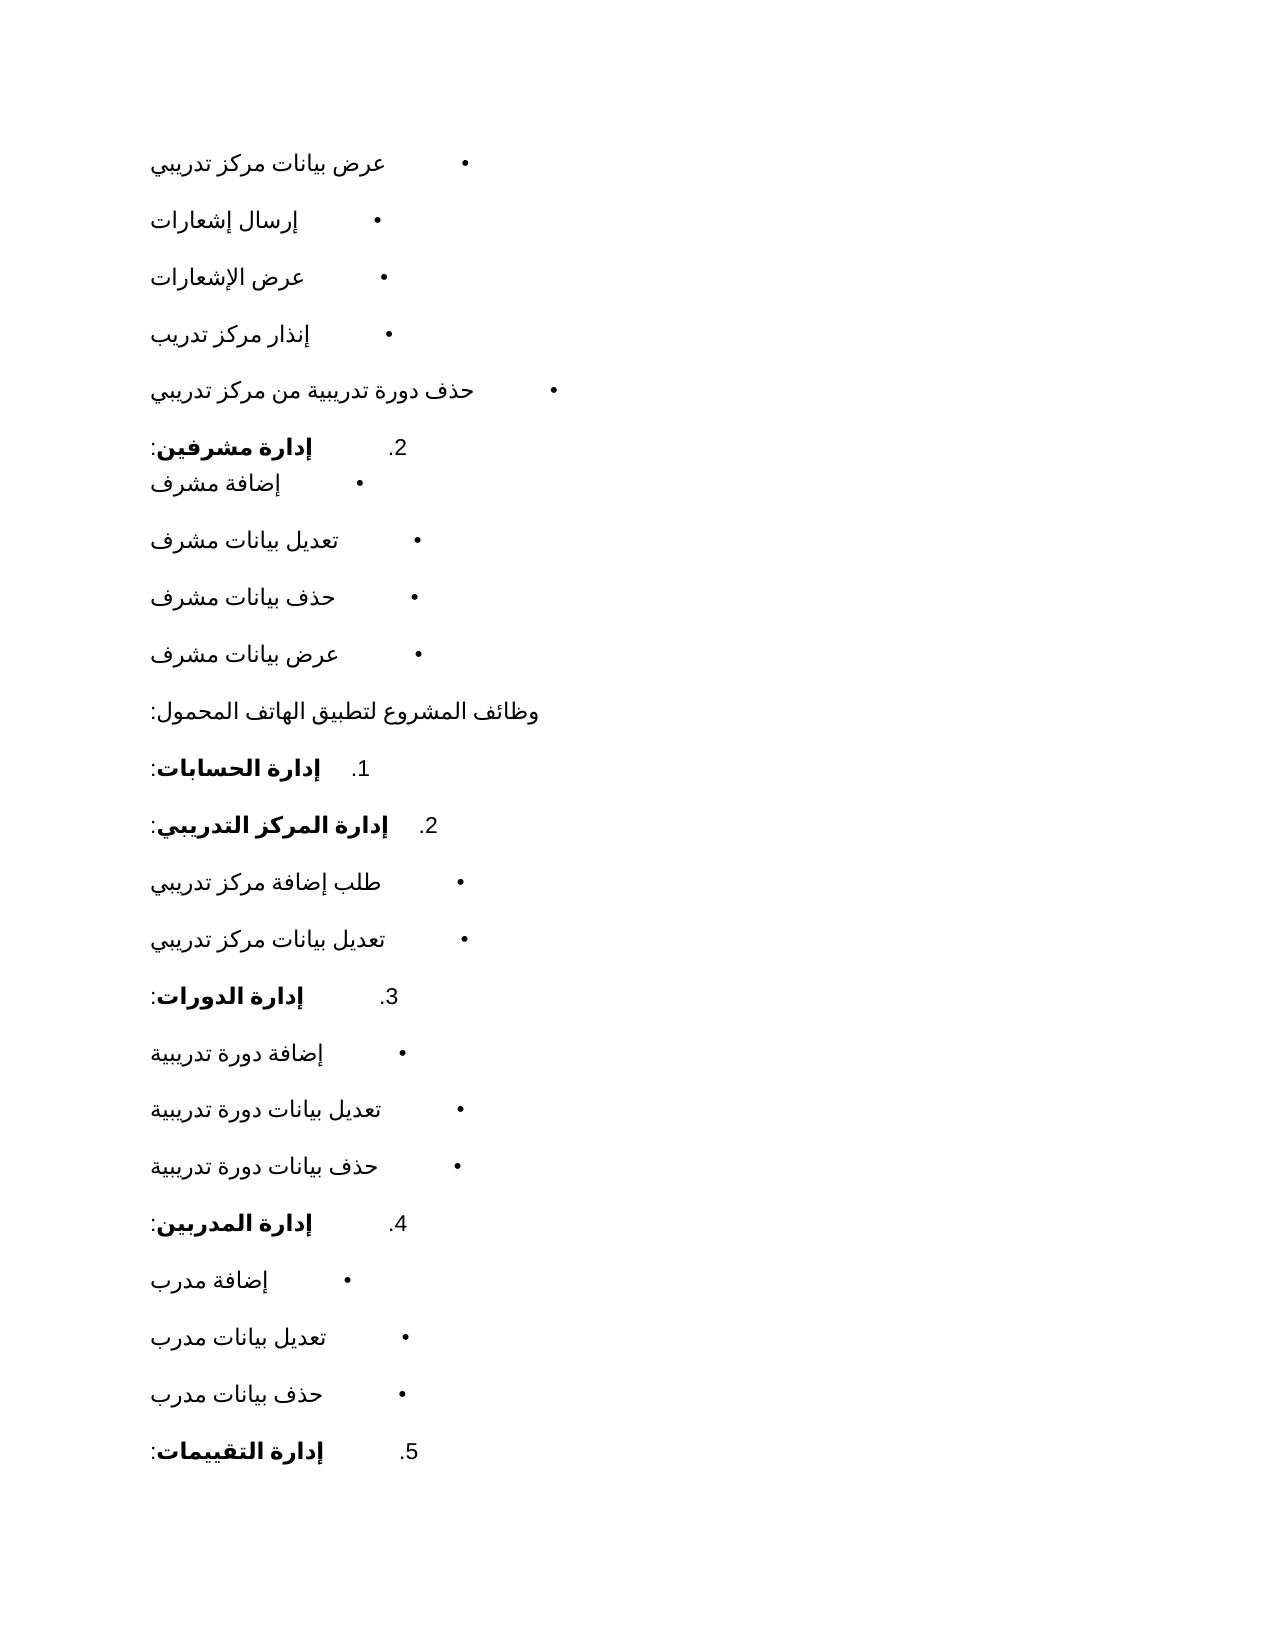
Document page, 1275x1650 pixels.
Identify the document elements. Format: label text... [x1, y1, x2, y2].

list حذف بيانات مدرب [150, 1381, 1087, 1407]
list تعديل بيانات مدرب [150, 1324, 1087, 1351]
list إضافة مدرب [150, 1267, 1087, 1294]
list طلب إضافة مركز تدريبي [150, 869, 1087, 895]
list إدارة الدورات: [150, 983, 1087, 1009]
list تعديل بيانات مشرف [150, 527, 1050, 554]
list إضافة دورة تدريبية [150, 1040, 1087, 1066]
list حذف دورة تدريبية من مركز تدريبي [150, 377, 1087, 404]
list إدارة مشرفين: [150, 434, 1087, 461]
text وظائف المشروع لتطبيق الهاتف المحمول: [150, 698, 1050, 724]
list تعديل بيانات دورة تدريبية [150, 1097, 1087, 1123]
list إدارة المدربين: [150, 1210, 1087, 1237]
list إرسال إشعارات [150, 207, 1087, 233]
list حذف بيانات مشرف [150, 584, 1050, 611]
list إدارة الحسابات: [150, 755, 1081, 781]
list إدارة التقييمات: [150, 1438, 1087, 1464]
list تعديل بيانات مركز تدريبي [150, 926, 1087, 952]
list عرض بيانات مشرف [150, 641, 1050, 667]
list عرض بيانات مركز تدريبي [150, 150, 1087, 176]
list عرض الإشعارات [150, 264, 1087, 290]
list إدارة المركز التدريبي: [150, 812, 1081, 838]
list إنذار مركز تدريب [150, 321, 1087, 347]
list حذف بيانات دورة تدريبية [150, 1153, 1087, 1180]
list إضافة مشرف [150, 471, 1050, 497]
